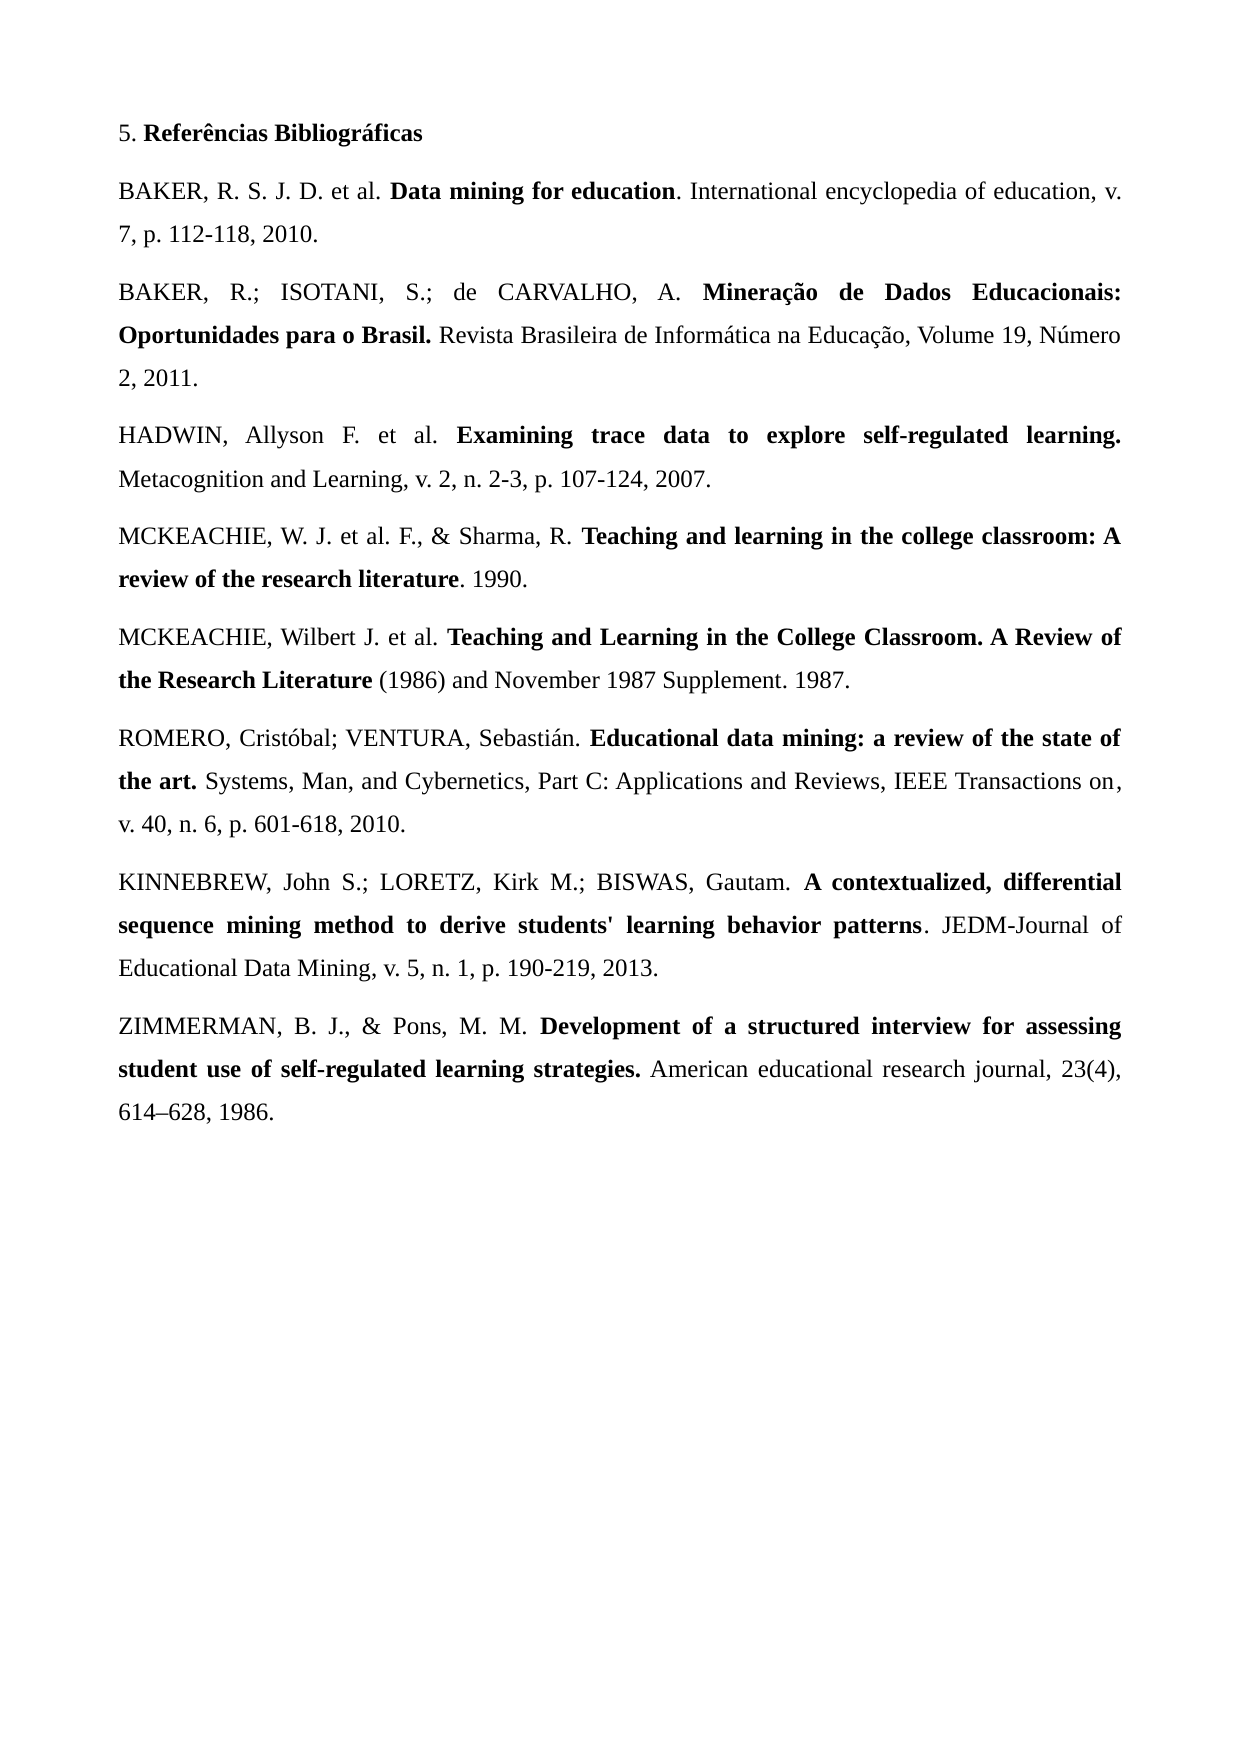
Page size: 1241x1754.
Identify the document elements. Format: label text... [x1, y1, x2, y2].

text BAKER, R.; ISOTANI, S.; de CARVALHO, A. Mineração de Dados Educacionais: Oportunidades para o Brasil. Revista Brasileira de Informática na Educação, Volume 19, Número 2, 2011. [118, 277, 1122, 392]
text KINNEBREW, John S.; LORETZ, Kirk M.; BISWAS, Gautam. A contextualized, differential sequence mining method to derive students' learning behavior patterns. JEDM-Journal of Educational Data Mining, v. 5, n. 1, p. 190-219, 2013. [118, 867, 1122, 982]
text 5. Referências Bibliográficas [118, 118, 1122, 147]
text ROMERO, Cristóbal; VENTURA, Sebastián. Educational data mining: a review of the state of the art. Systems, Man, and Cybernetics, Part C: Applications and Reviews, IEEE Transactions on, v. 40, n. 6, p. 601-618, 2010. [118, 723, 1122, 838]
text ZIMMERMAN, B. J., & Pons, M. M. Development of a structured interview for assessing student use of self-regulated learning strategies. American educational research journal, 23(4), 614–628, 1986. [118, 1011, 1122, 1126]
text MCKEACHIE, W. J. et al. F., & Sharma, R. Teaching and learning in the college classroom: A review of the research literature. 1990. [118, 521, 1122, 593]
text BAKER, R. S. J. D. et al. Data mining for education. International encyclopedia of education, v. 7, p. 112-118, 2010. [118, 176, 1122, 248]
text HADWIN, Allyson F. et al. Examining trace data to explore self-regulated learning. Metacognition and Learning, v. 2, n. 2-3, p. 107-124, 2007. [118, 421, 1122, 492]
text MCKEACHIE, Wilbert J. et al. Teaching and Learning in the College Classroom. A Review of the Research Literature (1986) and November 1987 Supplement. 1987. [118, 622, 1122, 694]
